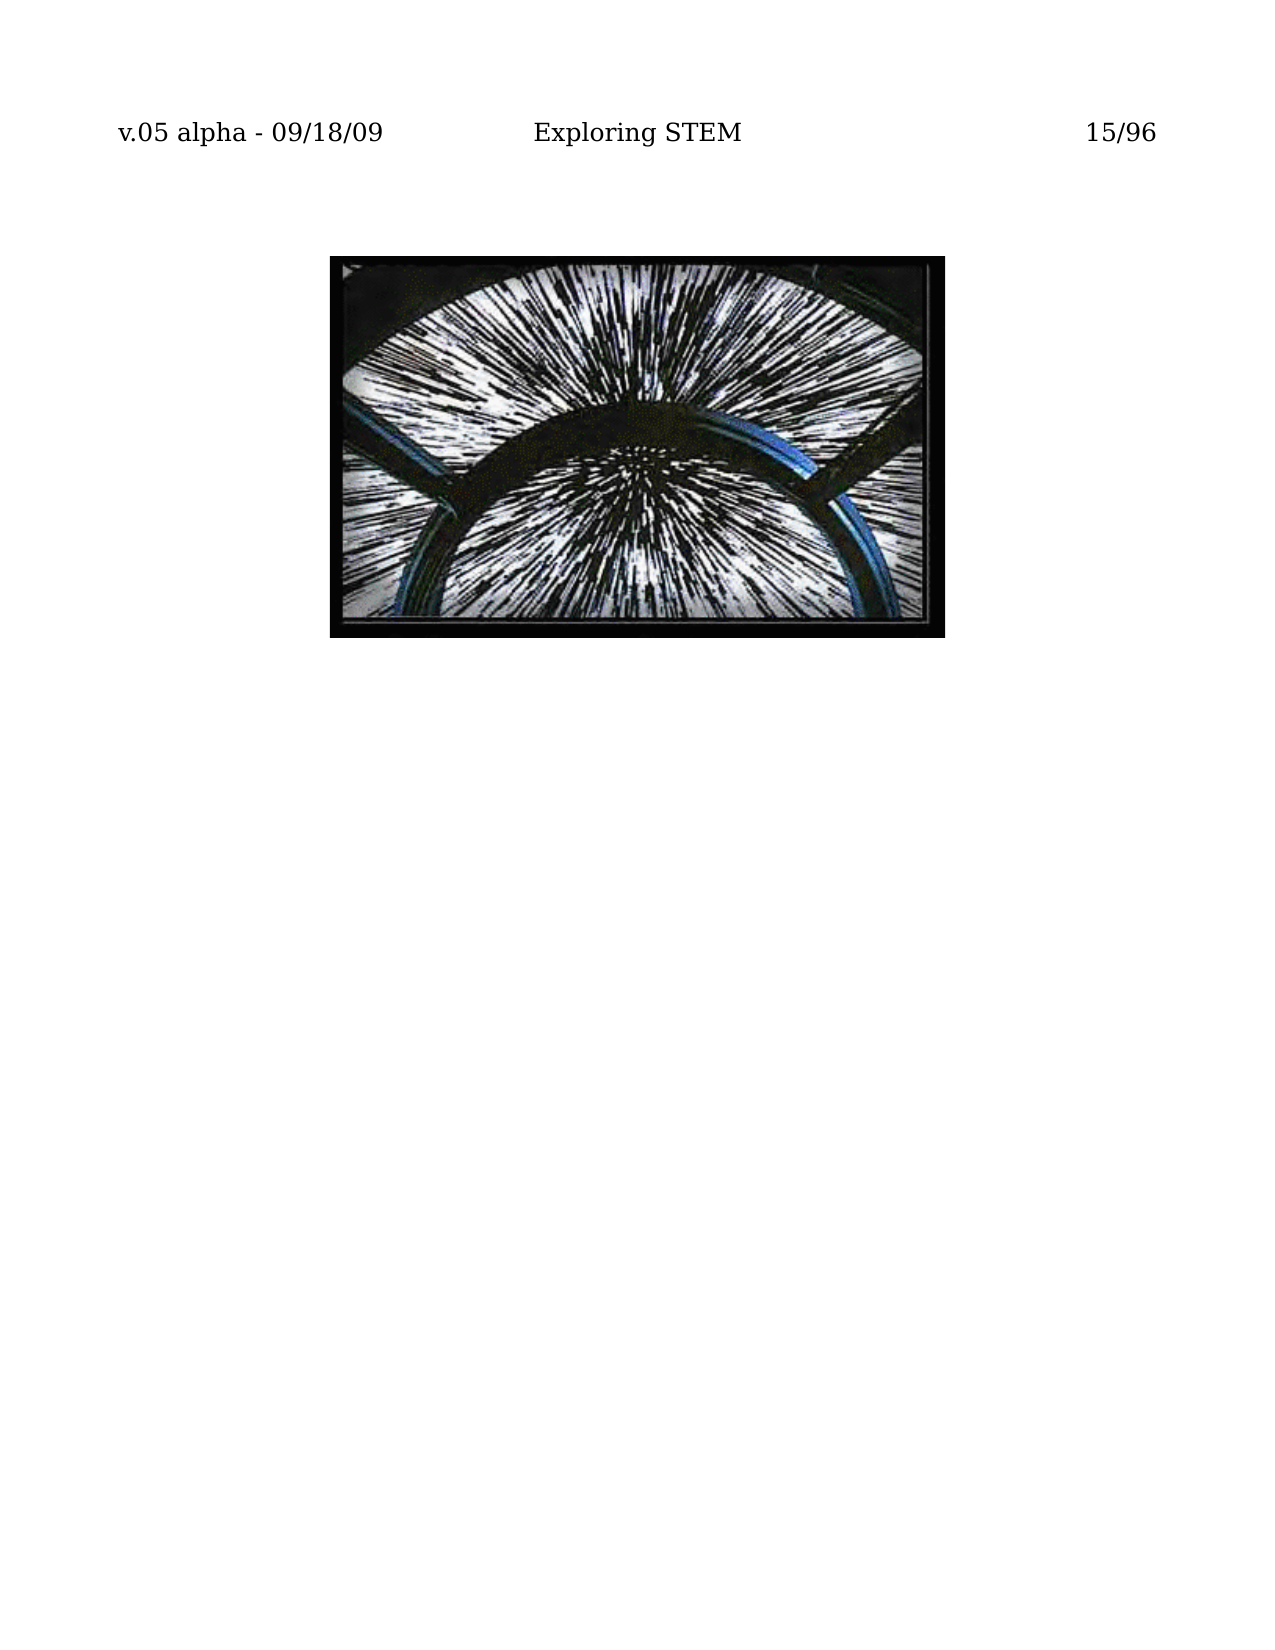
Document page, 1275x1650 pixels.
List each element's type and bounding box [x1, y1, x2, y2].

picture [329, 256, 946, 638]
